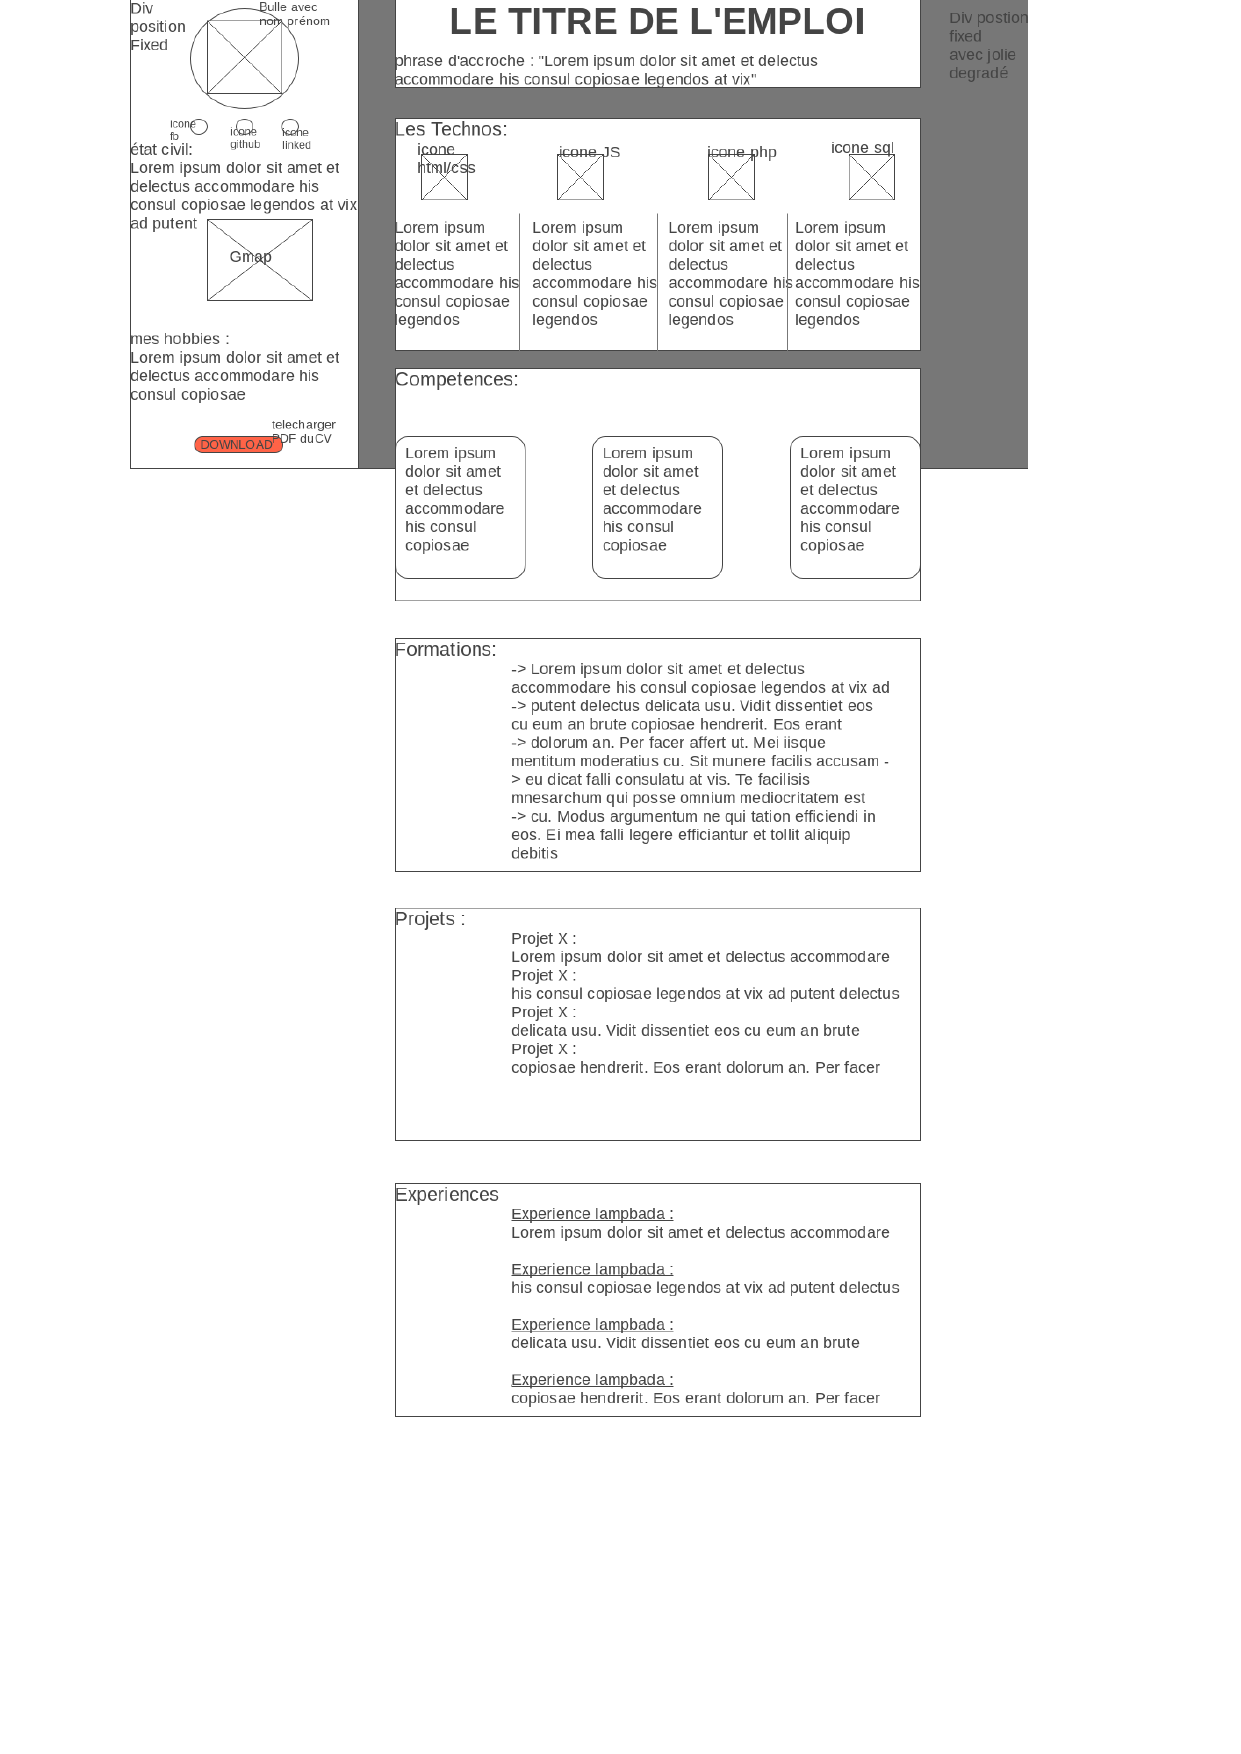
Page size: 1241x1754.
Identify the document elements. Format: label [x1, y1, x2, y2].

picture [130, 0, 1028, 1754]
